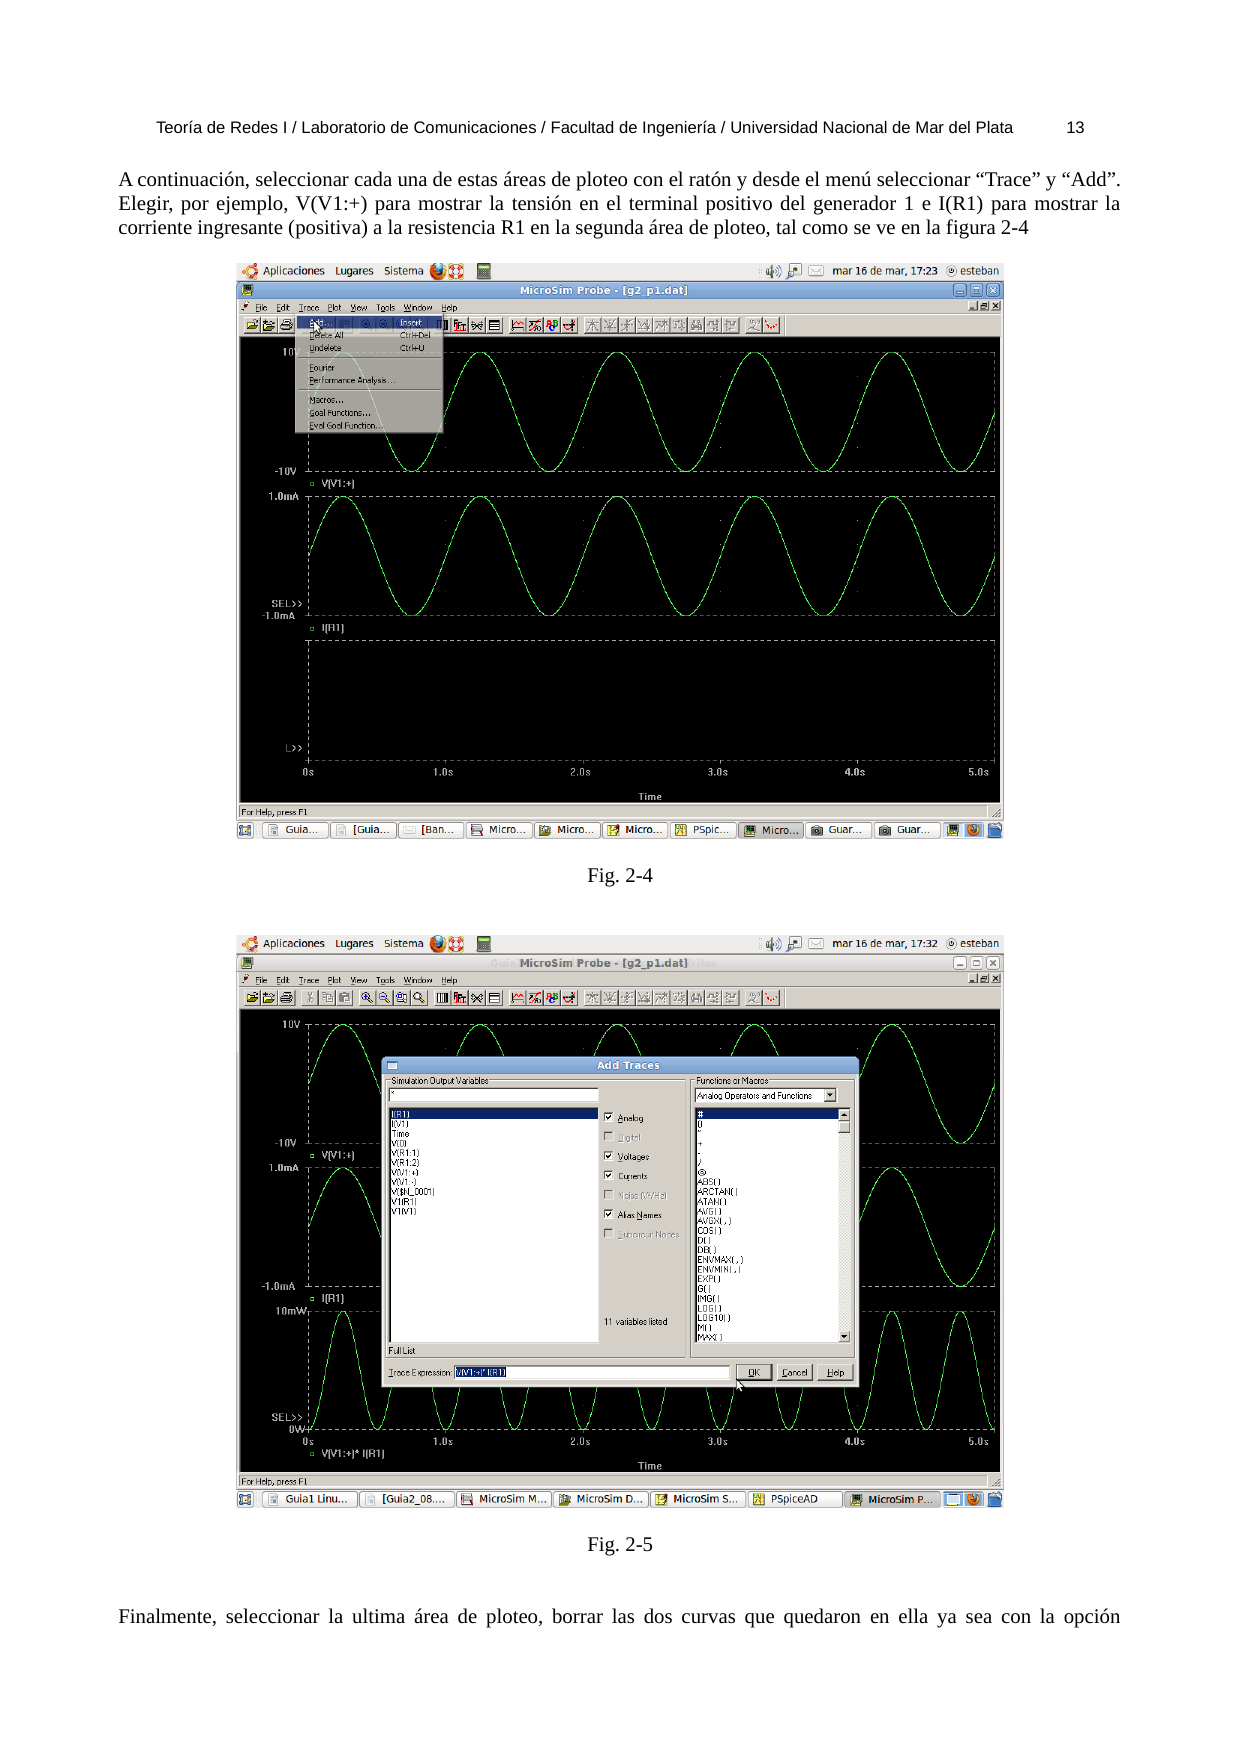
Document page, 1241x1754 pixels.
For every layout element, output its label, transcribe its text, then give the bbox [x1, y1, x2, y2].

text A continuación, seleccionar cada una de estas áreas de ploteo con el ratón y desde el menú seleccionar “Trace” y “Add”. Elegir, por ejemplo, V(V1:+) para mostrar la tensión en el terminal positivo del generador 1 e I(R1) para mostrar la corriente ingresante (positiva) a la resistencia R1 en la segunda área de ploteo, tal como se ve en la figura 2-4 [118, 167, 1122, 239]
picture [236, 935, 1004, 1508]
text Finalmente, seleccionar la ultima área de ploteo, borrar las dos curvas que quedaron en ella ya sea con la opción [118, 1604, 1122, 1628]
text Fig. 2-4 [118, 863, 1122, 887]
picture [236, 263, 1004, 839]
text Fig. 2-5 [118, 1532, 1122, 1556]
